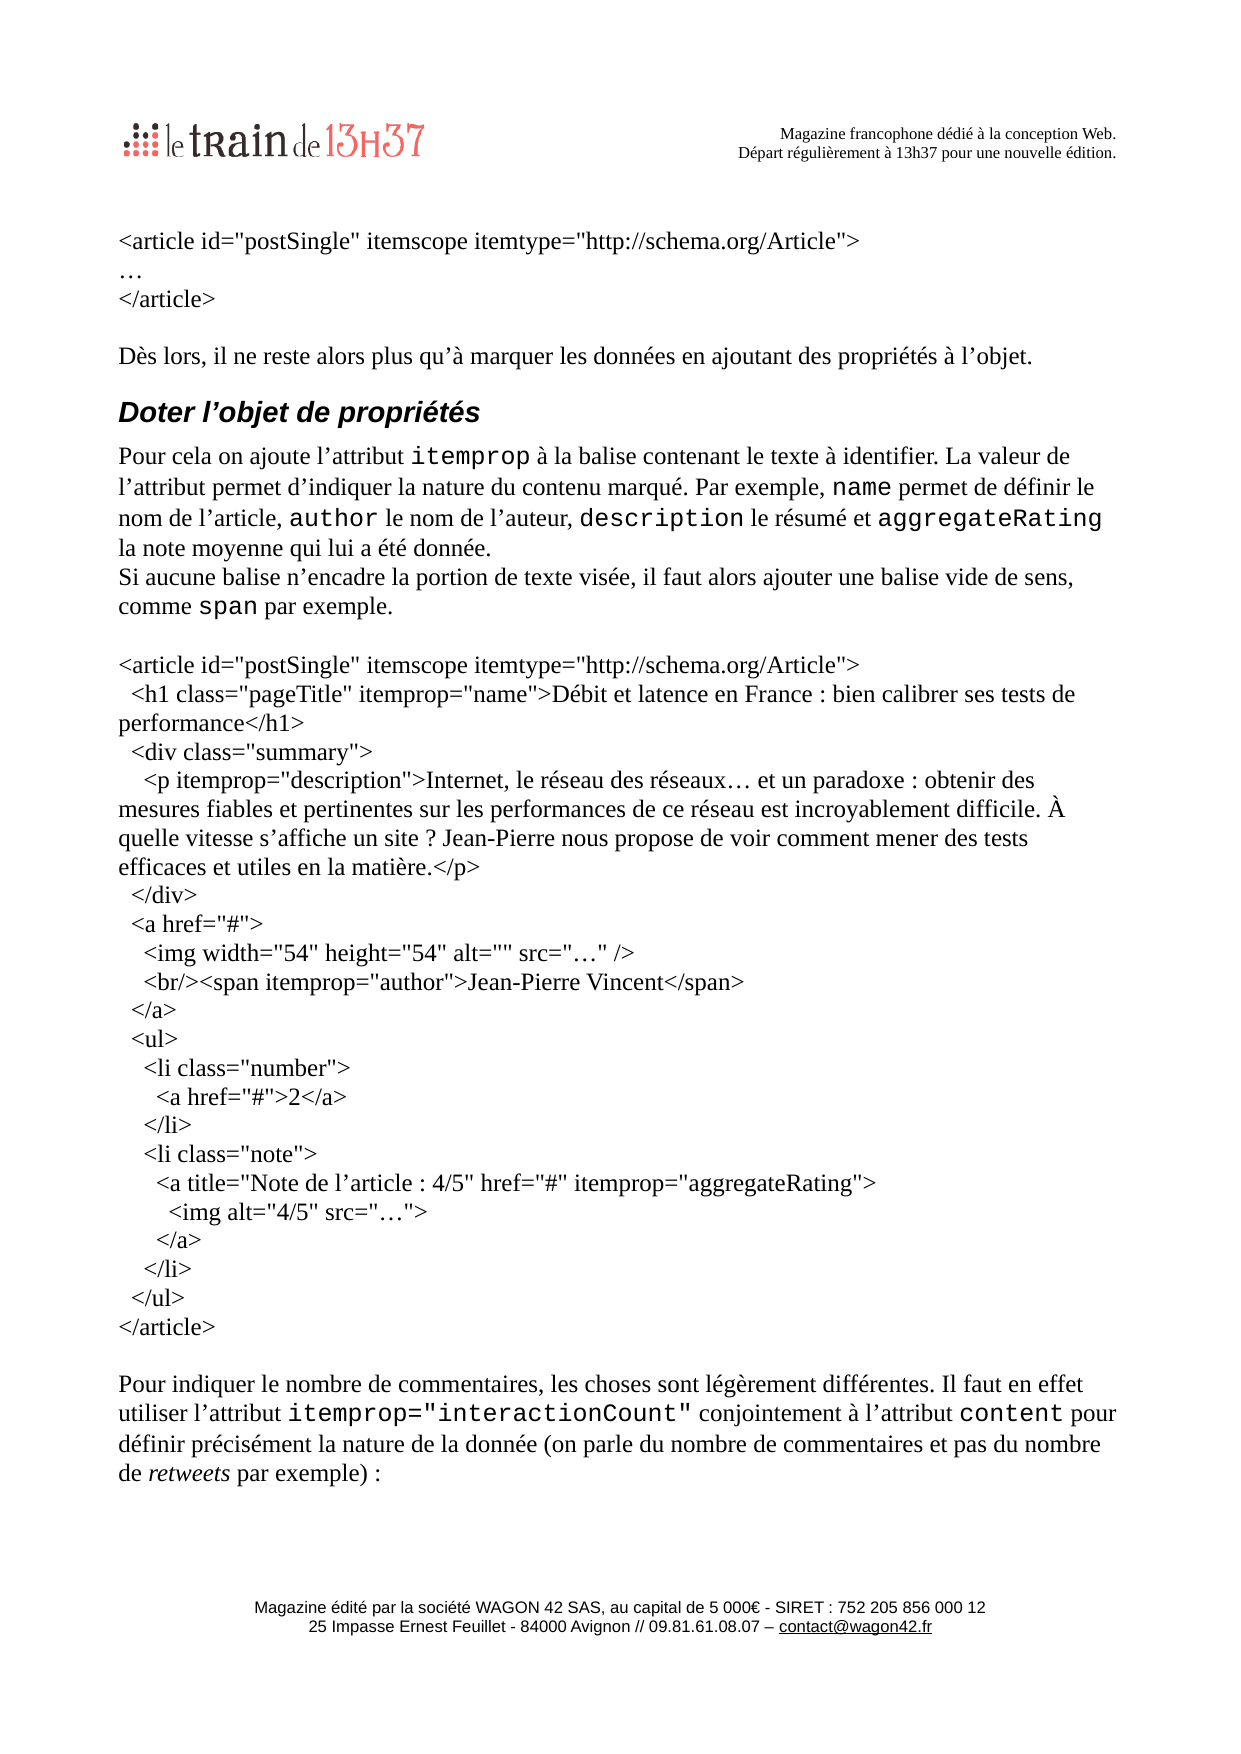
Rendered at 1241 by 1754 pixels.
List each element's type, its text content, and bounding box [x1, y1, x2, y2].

text <img alt="4/5" src="…"> [118, 1197, 1122, 1226]
text </ul> [118, 1283, 1122, 1312]
text Dès lors, il ne reste alors plus qu’à marquer les données en ajoutant des propriétés à l’objet. [118, 341, 1122, 370]
text </li> [118, 1254, 1122, 1283]
text <article id="postSingle" itemscope itemtype="http://schema.org/Article"> [118, 226, 1122, 255]
text <li class="number"> [118, 1053, 1122, 1082]
text </div> [118, 881, 1122, 909]
text Pour cela on ajoute l’attribut itemprop à la balise contenant le texte à identifier. La valeur de l’attribut permet d’indiquer la nature du contenu marqué. Par exemple, name permet de définir le nom de l’article, author le nom de l’auteur, description le résumé et aggregateRating la note moyenne qui lui a été donnée. Si aucune balise n’encadre la portion de texte visée, il faut alors ajouter une balise vide de sens, comme span par exemple. [118, 441, 1122, 622]
text <article id="postSingle" itemscope itemtype="http://schema.org/Article"> [118, 651, 1122, 679]
subtitle Doter l’objet de propriétés [118, 395, 1122, 428]
text </article> [118, 284, 1122, 312]
text <br/><span itemprop="author">Jean-Pierre Vincent</span> [118, 967, 1122, 996]
text <ul> [118, 1024, 1122, 1053]
text <a title="Note de l’article : 4/5" href="#" itemprop="aggregateRating"> [118, 1168, 1122, 1197]
text <p itemprop="description">Internet, le réseau des réseaux… et un paradoxe : obtenir des mesures fiables et pertinentes sur les performances de ce réseau est incroyablement difficile. À quelle vitesse s’affiche un site ? Jean-Pierre nous propose de voir comment mener des tests efficaces et utiles en la matière.</p> [118, 766, 1122, 881]
text <a href="#">2</a> [118, 1082, 1122, 1111]
text </li> [118, 1111, 1122, 1139]
text <img width="54" height="54" alt="" src="…" /> [118, 938, 1122, 967]
text </article> [118, 1312, 1122, 1341]
text </a> [118, 996, 1122, 1024]
text <li class="note"> [118, 1139, 1122, 1168]
text </a> [118, 1226, 1122, 1254]
text Pour indiquer le nombre de commentaires, les choses sont légèrement différentes. Il faut en effet utiliser l’attribut itemprop="interactionCount" conjointement à l’attribut content pour définir précisément la nature de la donnée (on parle du nombre de commentaires et pas du nombre de retweets par exemple) : [118, 1369, 1122, 1486]
text … [118, 255, 1122, 284]
text <div class="summary"> [118, 737, 1122, 766]
text <h1 class="pageTitle" itemprop="name">Débit et latence en France : bien calibrer ses tests de performance</h1> [118, 679, 1122, 737]
text <a href="#"> [118, 909, 1122, 938]
picture [123, 123, 425, 157]
